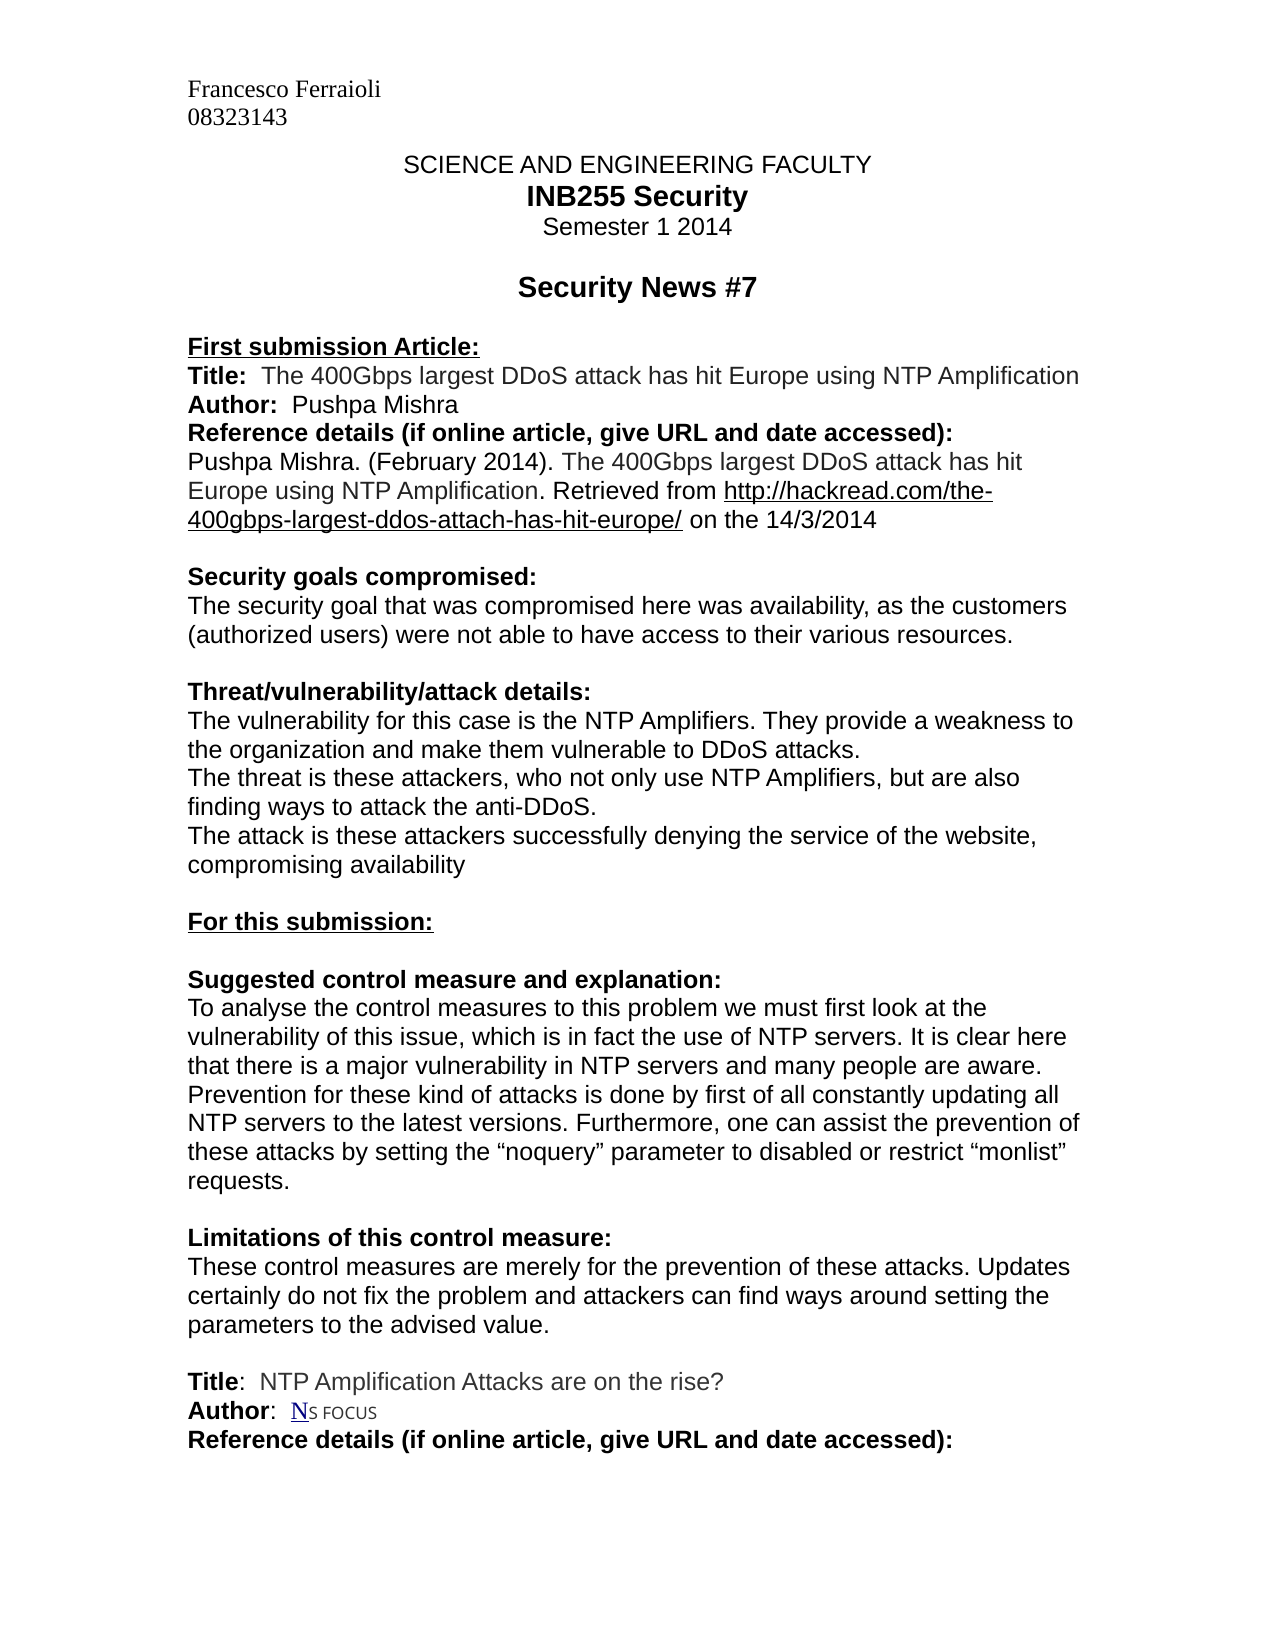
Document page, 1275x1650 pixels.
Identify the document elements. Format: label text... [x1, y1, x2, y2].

text Reference details (if online article, give URL and date accessed): [187, 1425, 1087, 1453]
text SCIENCE AND ENGINEERING FACULTY [187, 150, 1087, 179]
text Security goals compromised: [187, 562, 1087, 591]
text Author: Pushpa Mishra [187, 389, 1087, 418]
text These control measures are merely for the prevention of these attacks. Updates certainly do not fix the problem and attackers can find ways around setting the parameters to the advised value. [187, 1252, 1087, 1338]
text Title: NTP Amplification Attacks are on the rise? [187, 1367, 1087, 1396]
text Reference details (if online article, give URL and date accessed): [187, 418, 1087, 447]
text Limitations of this control measure: [187, 1223, 1087, 1252]
text First submission Article: [187, 332, 1087, 361]
text The attack is these attackers successfully denying the service of the website, compromising availability [187, 821, 1087, 878]
text INB255 Security [187, 179, 1087, 212]
text Title: The 400Gbps largest DDoS attack has hit Europe using NTP Amplification [187, 361, 1087, 389]
text To analyse the control measures to this problem we must first look at the vulnerability of this issue, which is in fact the use of NTP servers. It is clear here that there is a major vulnerability in NTP servers and many people are aware. Prevention for these kind of attacks is done by first of all constantly updating all NTP servers to the latest versions. Furthermore, one can assist the prevention of these attacks by setting the “noquery” parameter to disabled or restrict “monlist” requests. [187, 993, 1087, 1194]
text The threat is these attackers, who not only use NTP Amplifiers, but are also finding ways to attack the anti-DDoS. [187, 763, 1087, 821]
text For this submission: [187, 907, 1087, 936]
text The vulnerability for this case is the NTP Amplifiers. They provide a weakness to the organization and make them vulnerable to DDoS attacks. [187, 706, 1087, 763]
text Author: NS FOCUS [187, 1396, 1087, 1425]
text The security goal that was compromised here was availability, as the customers (authorized users) were not able to have access to their various resources. [187, 591, 1087, 648]
text Pushpa Mishra. (February 2014). The 400Gbps largest DDoS attack has hit Europe using NTP Amplification. Retrieved from http://hackread.com/the-400gbps-largest-ddos-attach-has-hit-europe/ on the 14/3/2014 [187, 447, 1087, 533]
text Threat/vulnerability/attack details: [187, 677, 1087, 706]
text Semester 1 2014 [187, 212, 1087, 241]
text Suggested control measure and explanation: [187, 964, 1087, 993]
text Security News #7 [187, 270, 1087, 303]
